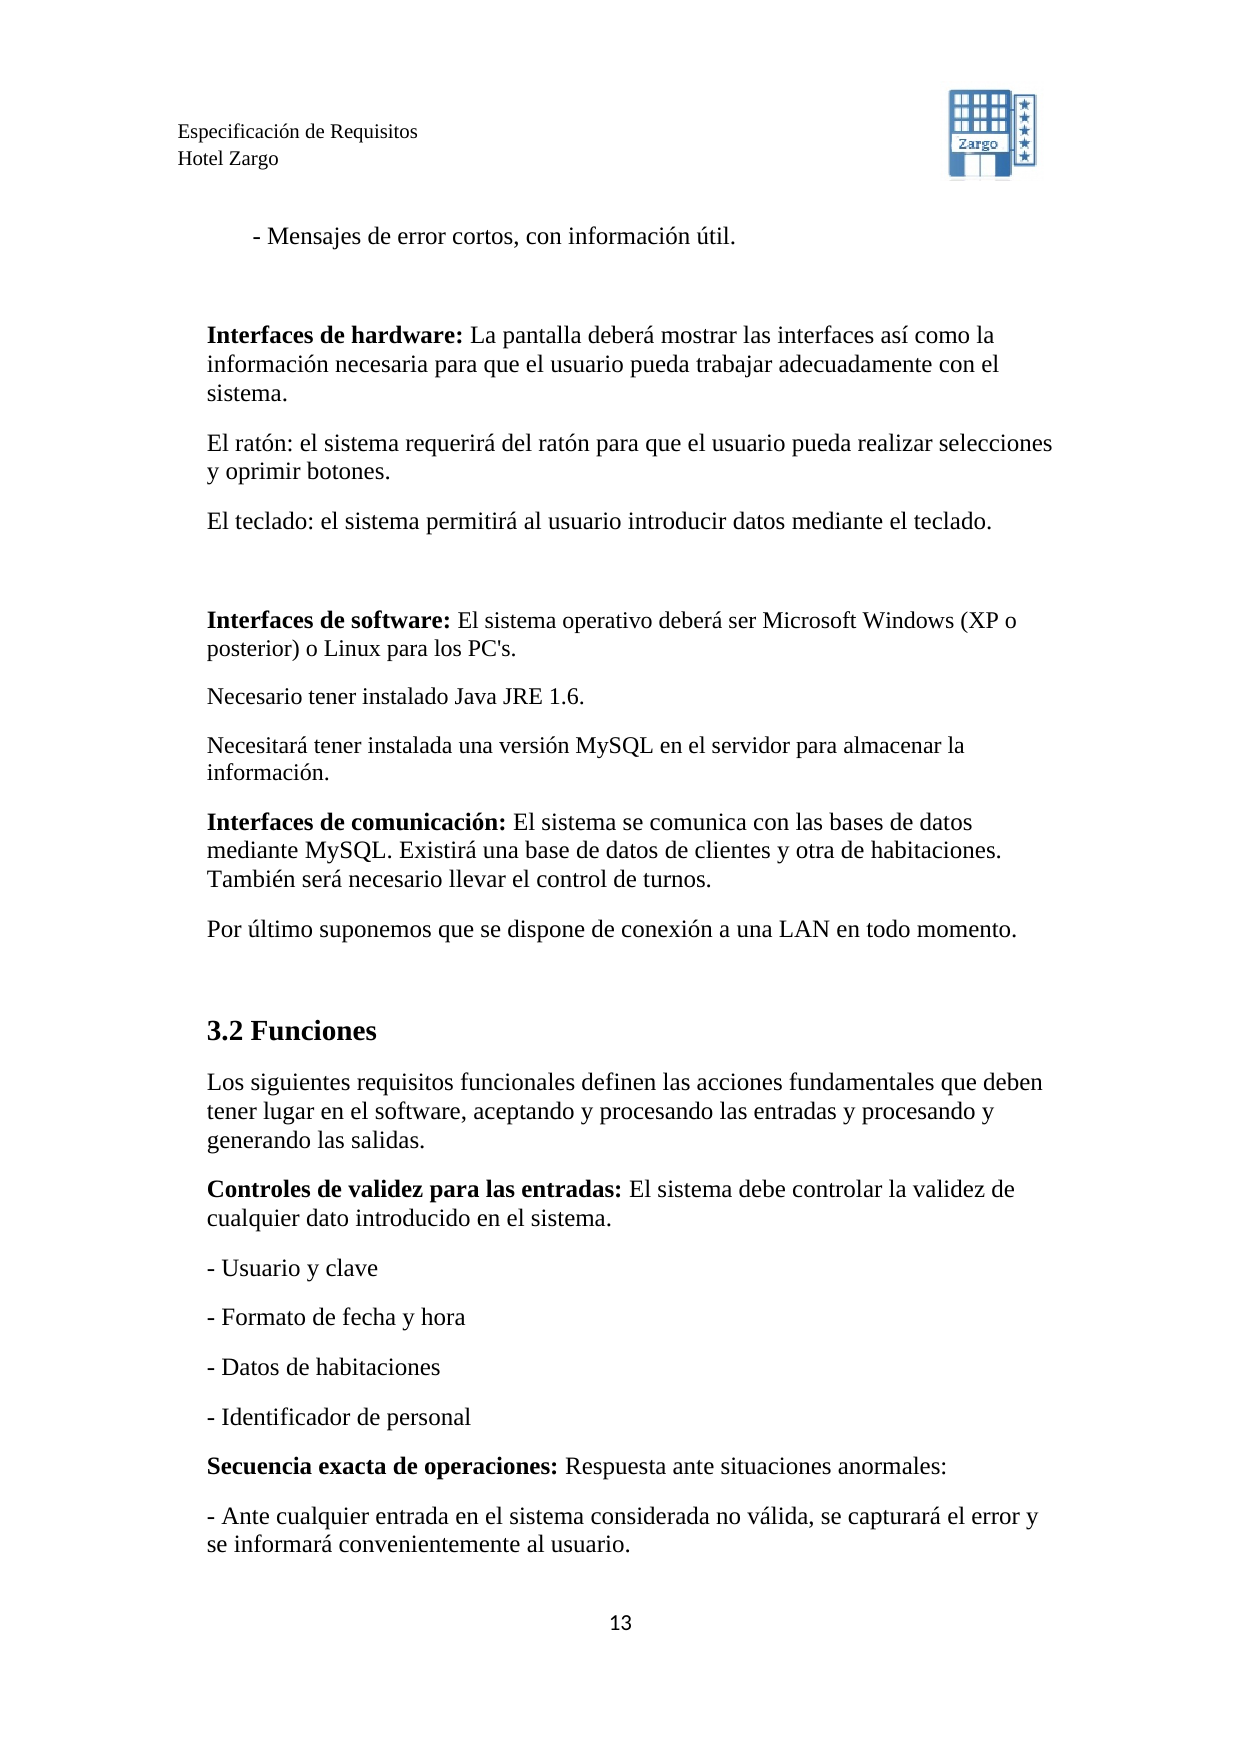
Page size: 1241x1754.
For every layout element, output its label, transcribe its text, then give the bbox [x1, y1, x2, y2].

text Interfaces de hardware: La pantalla deberá mostrar las interfaces así como la información necesaria para que el usuario pueda trabajar adecuadamente con el sistema. [207, 321, 1063, 407]
text Necesario tener instalado Java JRE 1.6. [207, 682, 1063, 710]
text El ratón: el sistema requerirá del ratón para que el usuario pueda realizar selecciones y oprimir botones. [207, 428, 1063, 485]
text - Usuario y clave [207, 1253, 1063, 1282]
text Necesitará tener instalada una versión MySQL en el servidor para almacenar la información. [207, 731, 1063, 786]
picture [939, 81, 1045, 181]
text El teclado: el sistema permitirá al usuario introducir datos mediante el teclado. [207, 506, 1063, 535]
text - Identificador de personal [207, 1402, 1063, 1430]
text Controles de validez para las entradas: El sistema debe controlar la validez de cualquier dato introducido en el sistema. [207, 1174, 1063, 1232]
text Por último suponemos que se dispone de conexión a una LAN en todo momento. [207, 914, 1063, 943]
text Interfaces de comunicación: El sistema se comunica con las bases de datos mediante MySQL. Existirá una base de datos de clientes y otra de habitaciones. También será necesario llevar el control de turnos. [207, 807, 1063, 893]
text - Datos de habitaciones [207, 1352, 1063, 1381]
text Los siguientes requisitos funcionales definen las acciones fundamentales que deben tener lugar en el software, aceptando y procesando las entradas y procesando y generando las salidas. [207, 1067, 1063, 1154]
text Interfaces de software: El sistema operativo deberá ser Microsoft Windows (XP o posterior) o Linux para los PC's. [207, 605, 1063, 662]
text 3.2 Funciones [207, 1013, 1063, 1047]
text - Mensajes de error cortos, con información útil. [207, 221, 1063, 250]
text - Formato de fecha y hora [207, 1302, 1063, 1331]
text Secuencia exacta de operaciones: Respuesta ante situaciones anormales: [207, 1451, 1063, 1480]
text - Ante cualquier entrada en el sistema considerada no válida, se capturará el error y se informará convenientemente al usuario. [207, 1501, 1063, 1558]
